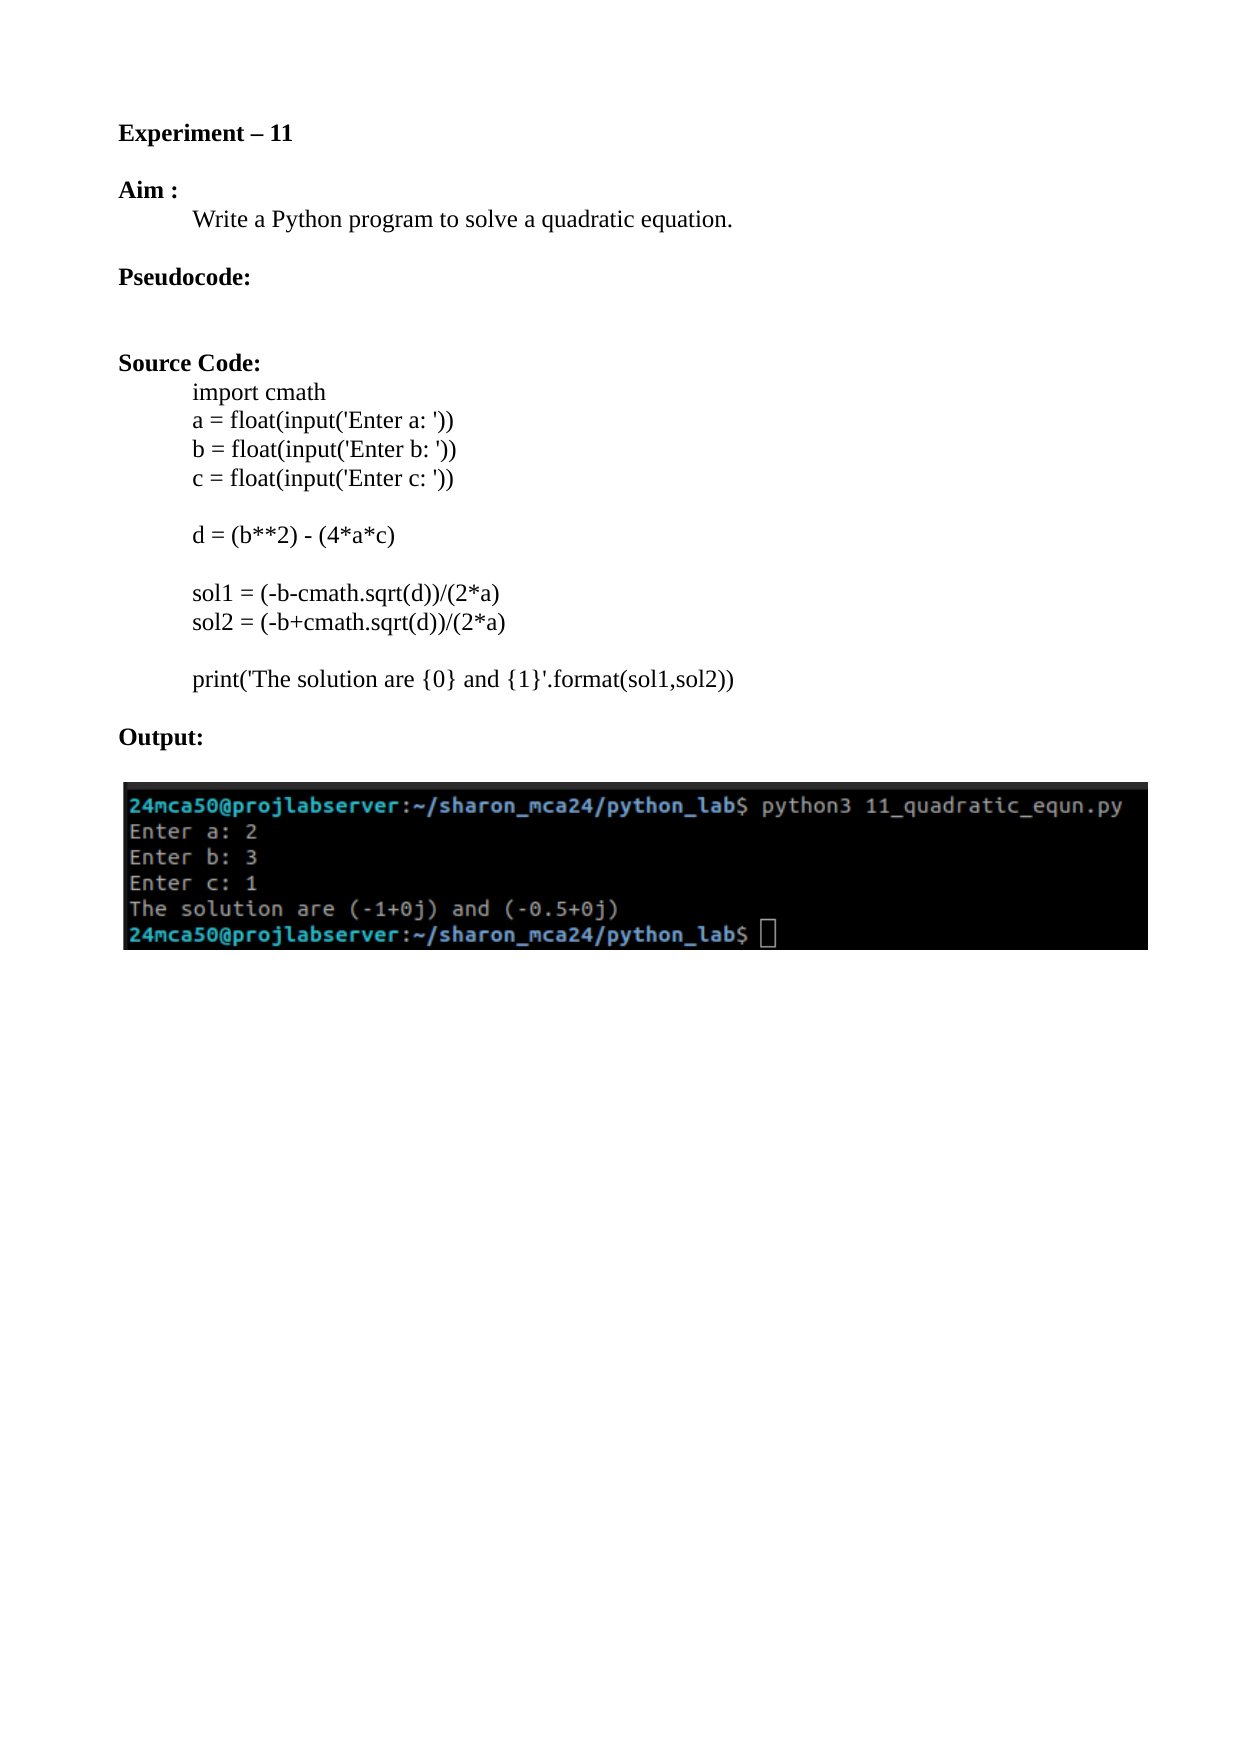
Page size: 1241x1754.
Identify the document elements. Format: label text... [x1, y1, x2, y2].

text Output: [118, 722, 1122, 751]
text d = (b**2) - (4*a*c) [118, 521, 1122, 549]
text sol1 = (-b-cmath.sqrt(d))/(2*a) [118, 578, 1122, 607]
text Aim : [118, 176, 1122, 204]
text Experiment – 11 [118, 118, 1122, 147]
text import cmath [118, 377, 1122, 406]
text c = float(input('Enter c: ')) [118, 463, 1122, 492]
text Pseudocode: [118, 262, 1122, 291]
text a = float(input('Enter a: ')) [118, 406, 1122, 434]
text sol2 = (-b+cmath.sqrt(d))/(2*a) [118, 607, 1122, 636]
text b = float(input('Enter b: ')) [118, 434, 1122, 463]
text Source Code: [118, 348, 1122, 377]
text print('The solution are {0} and {1}'.format(sol1,sol2)) [118, 664, 1122, 693]
text Write a Python program to solve a quadratic equation. [118, 204, 1122, 233]
picture [123, 782, 196, 807]
